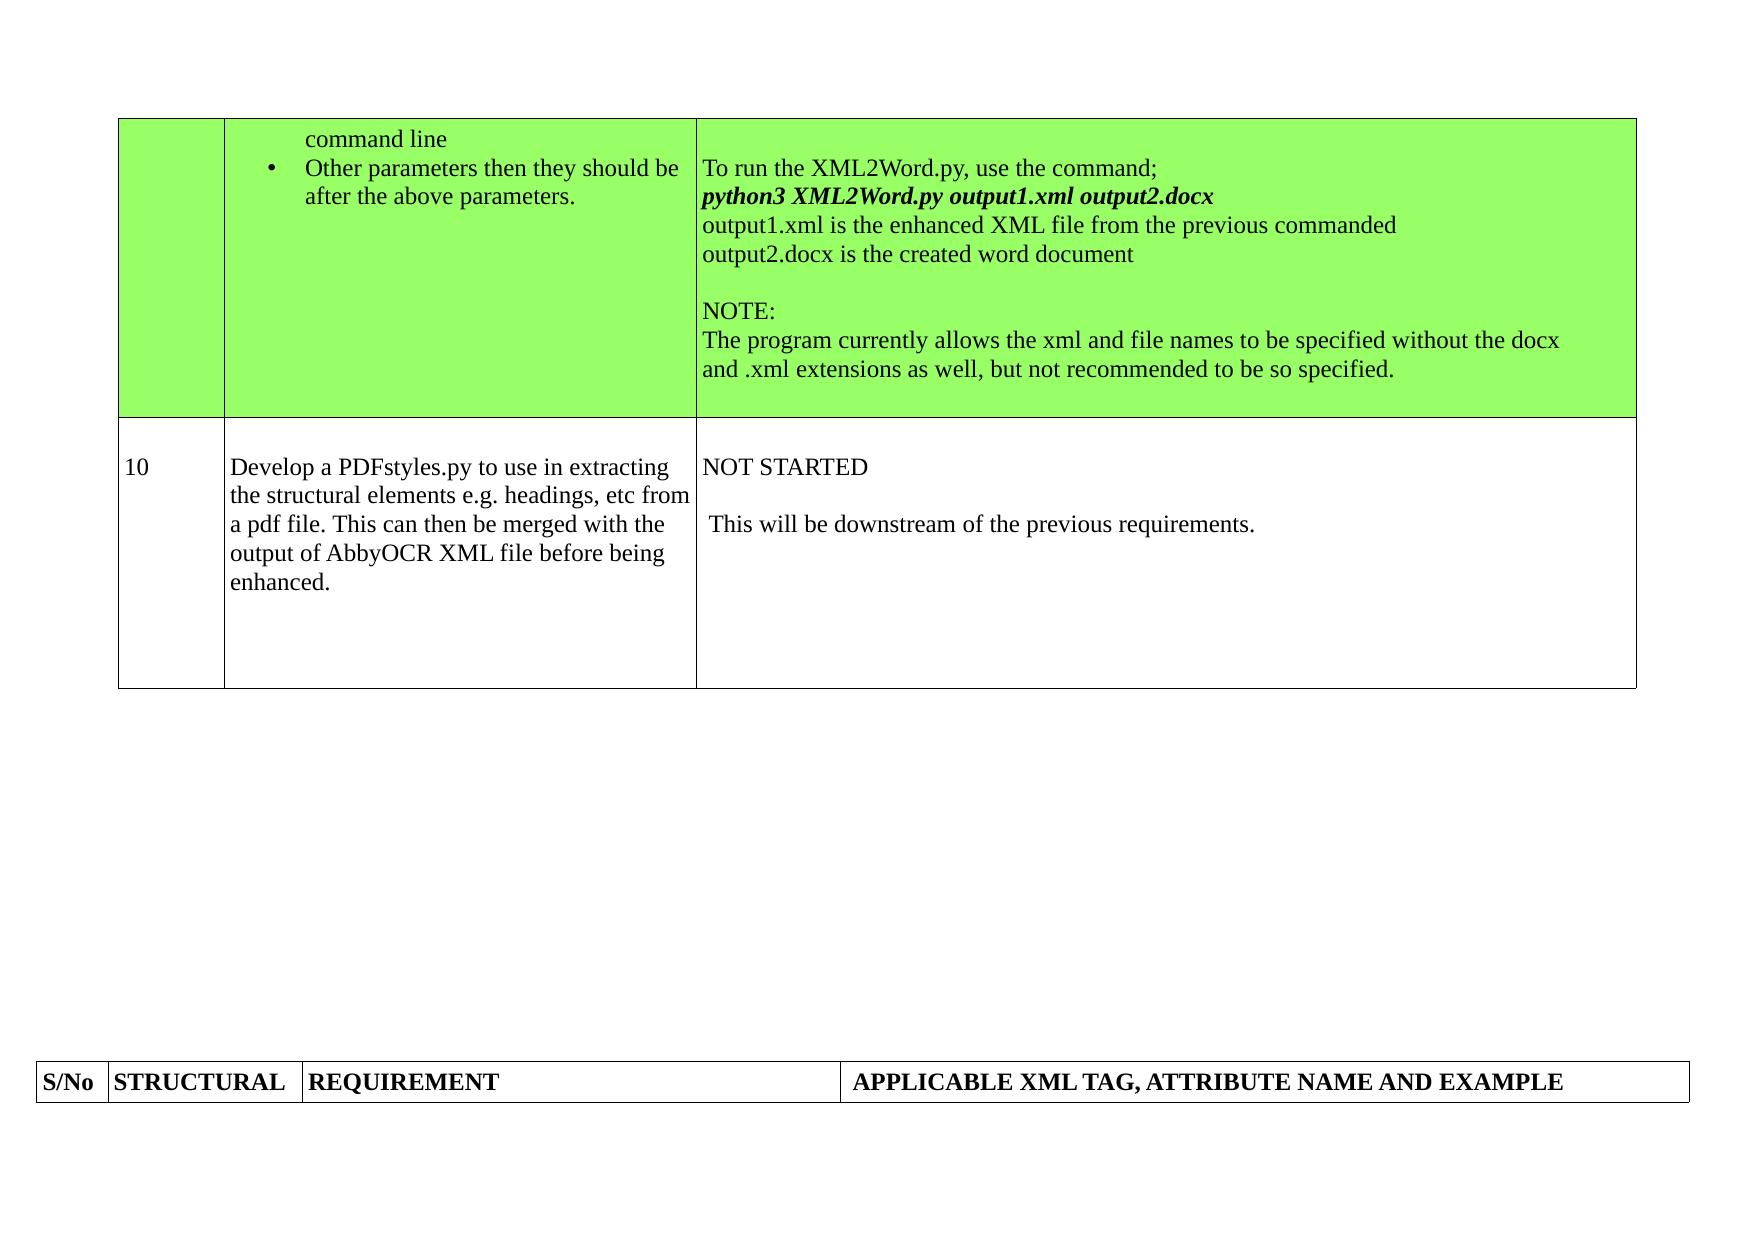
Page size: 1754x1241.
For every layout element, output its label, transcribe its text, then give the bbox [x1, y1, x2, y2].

table_header APPLICABLE XML TAG, ATTRIBUTE NAME AND EXAMPLE [841, 1062, 1689, 1102]
table_header S/No [37, 1062, 108, 1102]
table_cell To run the XML2Word.py, use the command; python3 XML2Word.py output1.xml output2.docx output1.xml is the enhanced XML file from the previous commanded output2.docx is the created word document NOTE: The program currently allows the xml and file names to be specified without the docx and .xml extensions as well, but not recommended to be so specified. [697, 119, 1636, 417]
table_header REQUIREMENT [303, 1062, 840, 1102]
table_cell [119, 119, 224, 417]
table_cell Develop a PDFstyles.py to use in extracting the structural elements e.g. headings, etc from a pdf file. This can then be merged with the output of AbbyOCR XML file before being enhanced. [225, 418, 696, 687]
table_cell NOT STARTED This will be downstream of the previous requirements. [697, 418, 1636, 687]
table_cell 10 [119, 418, 224, 687]
table_cell Add 2 parameters to the programs when called on the command line an input file name as first parameter or parameter 0 an output file name as the second or parameter 1 when called on the command line Other parameters then they should be after the above parameters. [225, 119, 696, 417]
table_header STRUCTURAL [109, 1062, 302, 1102]
